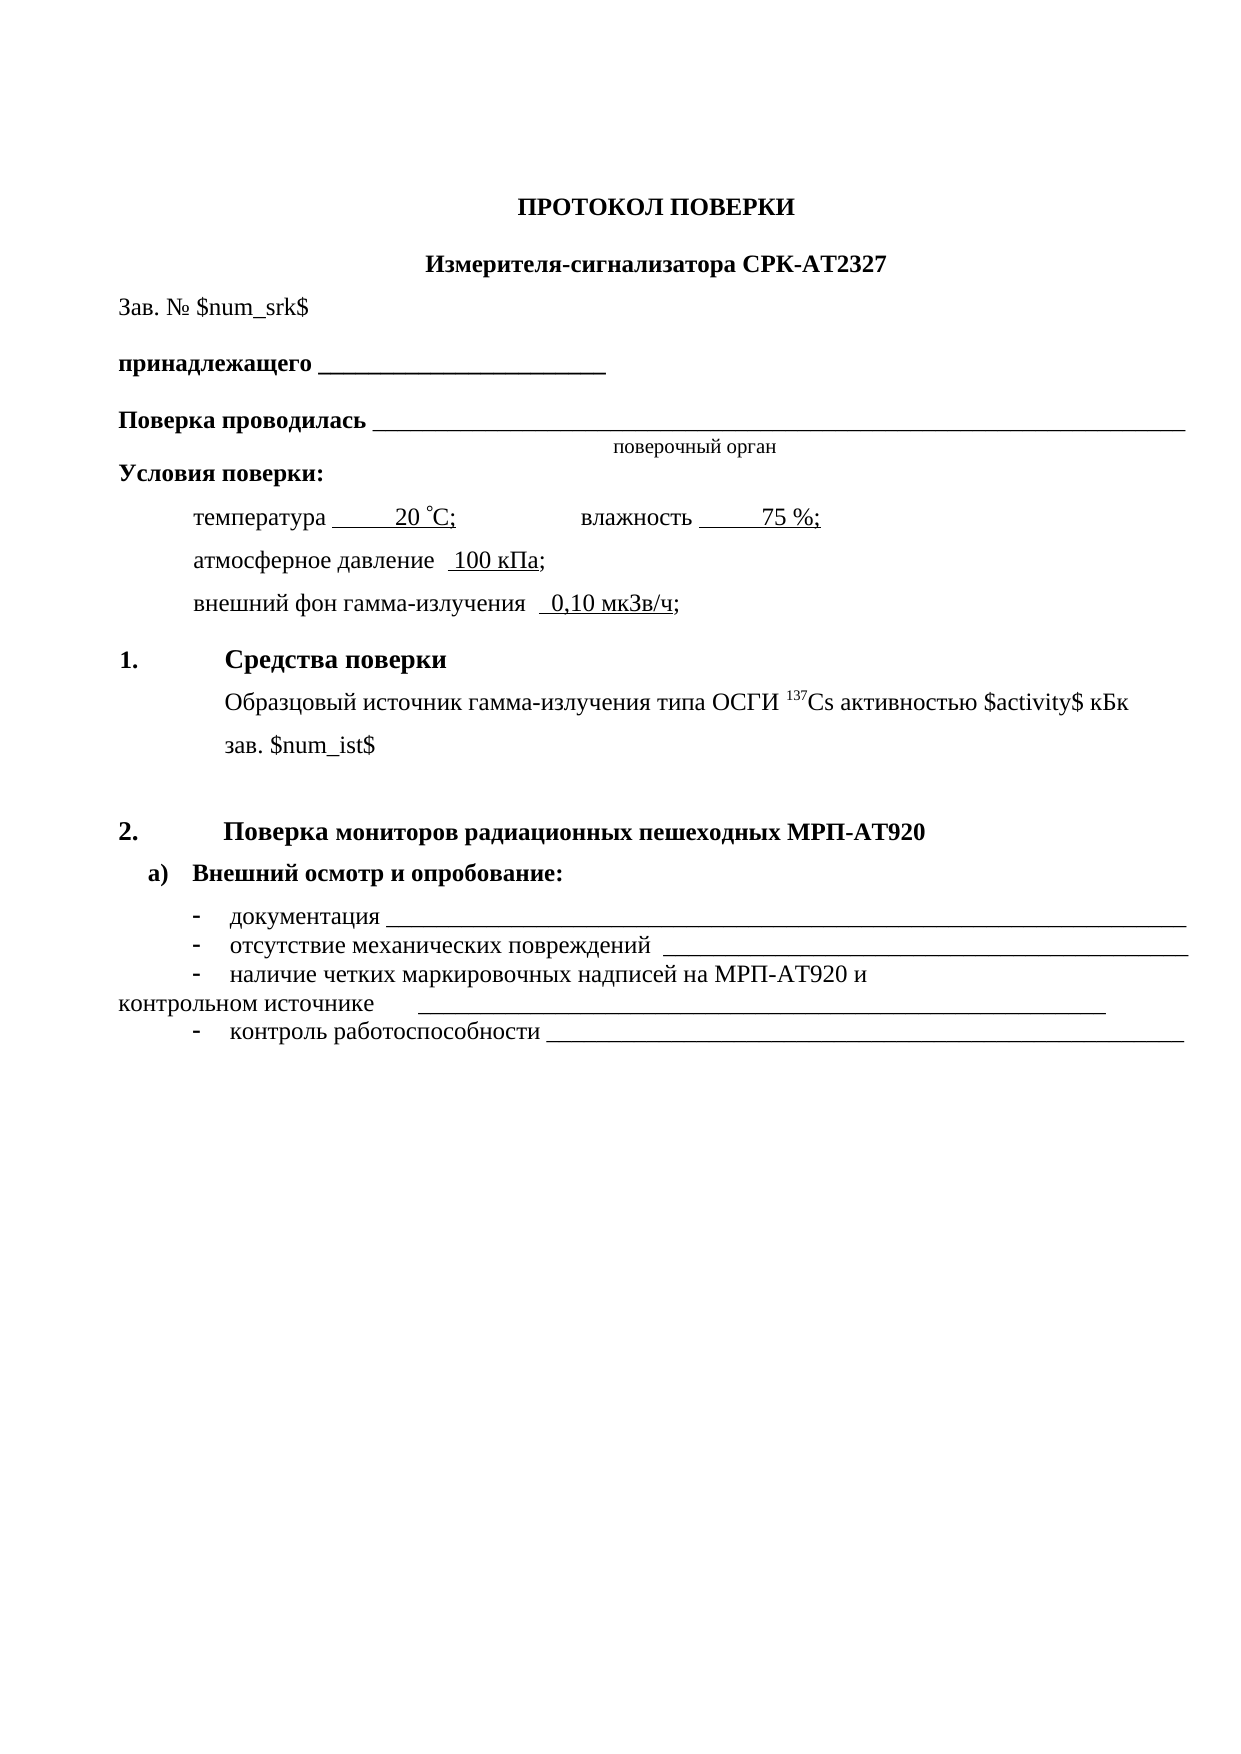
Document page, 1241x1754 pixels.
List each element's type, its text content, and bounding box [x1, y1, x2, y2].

list наличие четких маркировочных надписей на МРП-АТ920 и [192, 959, 1194, 988]
text поверочный орган [118, 434, 1182, 458]
text атмосферное давление 100 кПа; [118, 545, 1194, 573]
list документация ________________________________________________________________ [192, 901, 1194, 930]
text Образцовый источник гамма-излучения типа ОСГИ 137Cs активностью $activity$ кБк [118, 687, 1194, 716]
text Условия поверки: [118, 458, 1194, 487]
text Поверка проводилась _________________________________________________________________ [118, 406, 1194, 434]
text внешний фон гамма-излучения 0,10 мкЗв/ч; [118, 588, 1194, 617]
subtitle 1. Средства поверки [119, 643, 1194, 674]
text Измерителя-сигнализатора СРК-АТ2327 [118, 249, 1194, 278]
text а) Внешний осмотр и опробование: [148, 858, 1194, 887]
list отсутствие механических повреждений __________________________________________ [192, 930, 1194, 959]
list контроль работоспособности ___________________________________________________ [192, 1016, 1194, 1045]
text зав. $num_ist$ [118, 730, 1194, 759]
text ПРОТОКОЛ ПОВЕРКИ [118, 192, 1194, 221]
text Зав. № $num_srk$ [118, 292, 1194, 321]
text контрольном источнике _______________________________________________________ [118, 988, 1194, 1016]
text температура 20 С; влажность 75 %; [118, 502, 1194, 530]
subtitle 2. Поверка мониторов радиационных пешеходных МРП-АТ920 [118, 814, 1194, 846]
text принадлежащего _______________________ [118, 348, 1194, 377]
